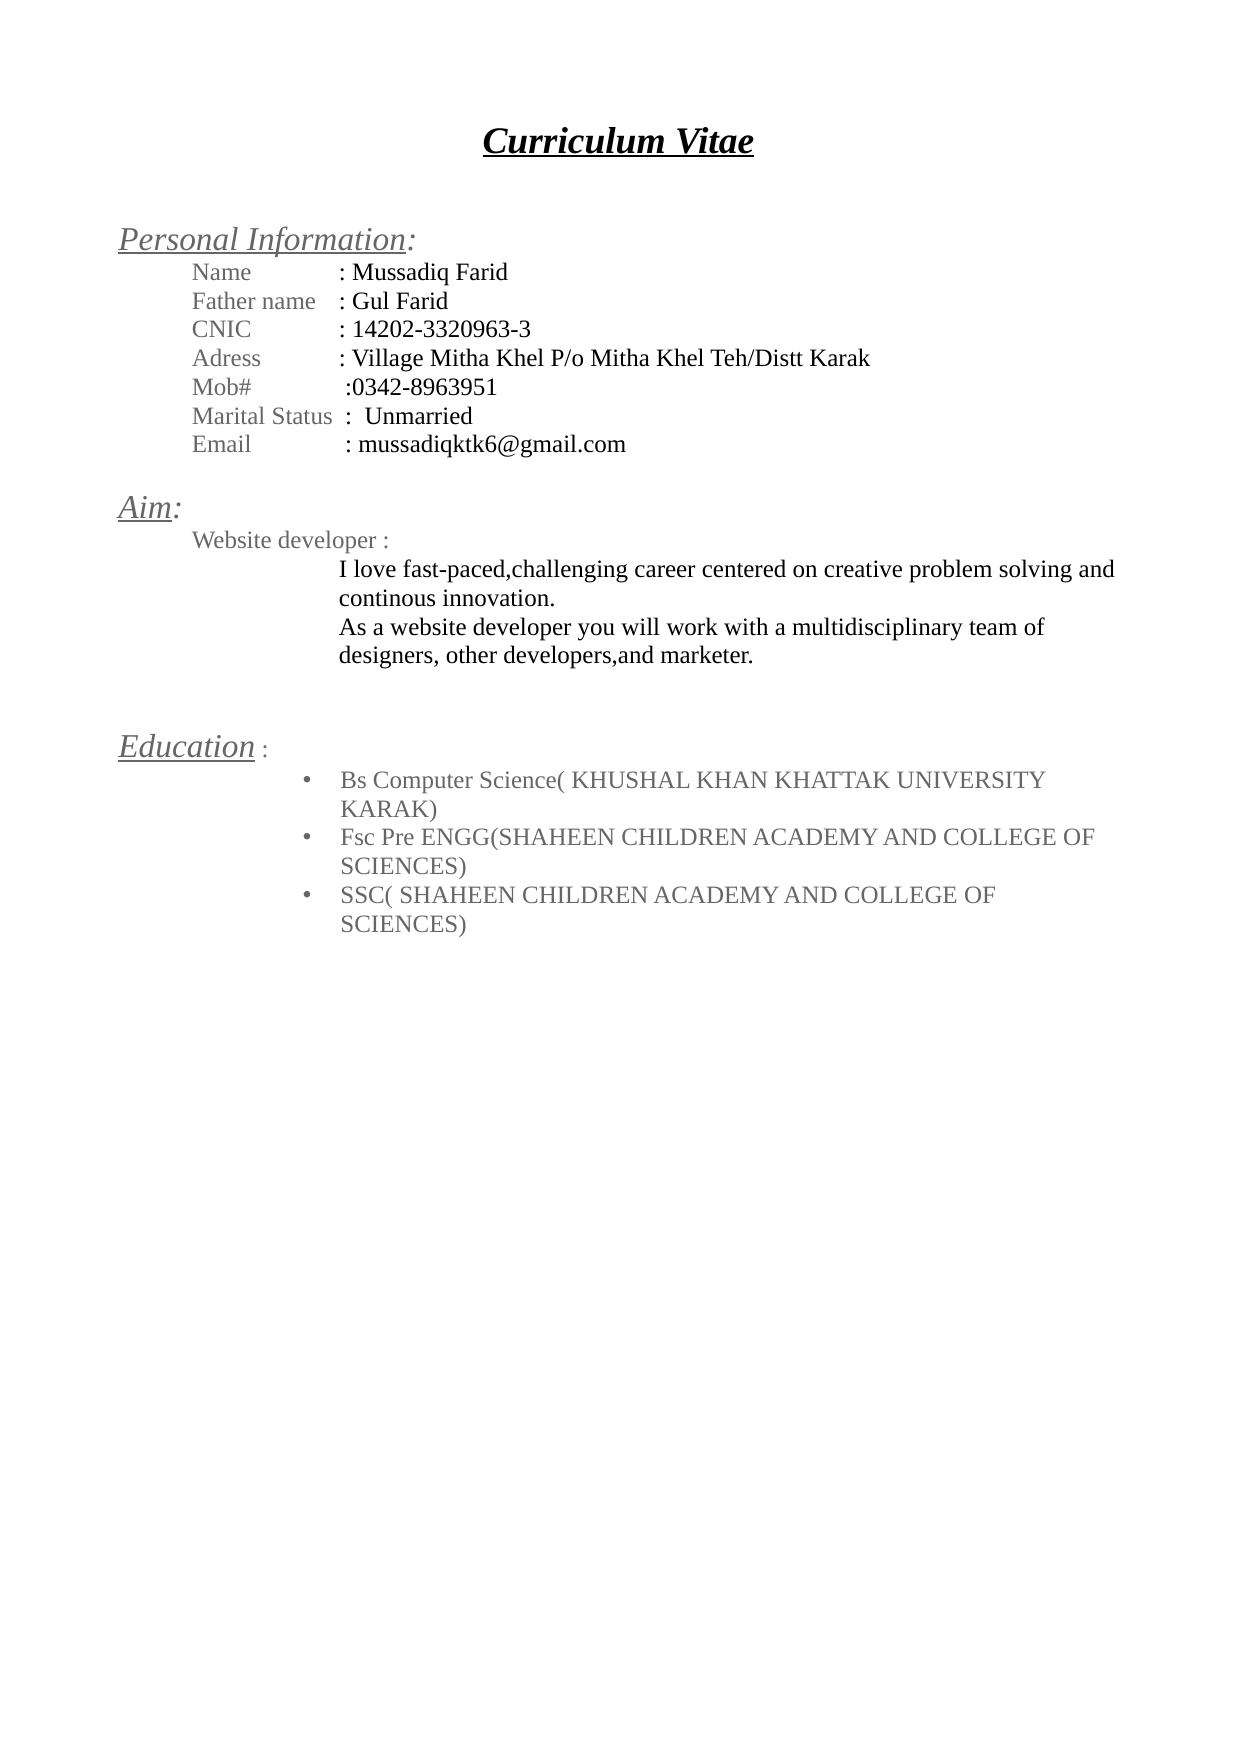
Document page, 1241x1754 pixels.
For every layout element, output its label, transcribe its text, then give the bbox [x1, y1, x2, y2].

text Marital Status : Unmarried [118, 401, 1122, 429]
text Adress : Village Mitha Khel P/o Mitha Khel Teh/Distt Karak [118, 343, 1122, 372]
text CNIC : 14202-3320963-3 [118, 314, 1122, 343]
text Education : [118, 727, 1122, 765]
text As a website developer you will work with a multidisciplinary team of designers, other developers,and marketer. [118, 612, 1122, 669]
text Website developer : [118, 525, 1122, 554]
list Fsc Pre ENGG(SHAHEEN CHILDREN ACADEMY AND COLLEGE OF SCIENCES) [303, 822, 1122, 880]
text Aim: [118, 487, 1122, 525]
text Personal Information: [118, 219, 1122, 257]
text I love fast-paced,challenging career centered on creative problem solving and continous innovation. [118, 554, 1122, 612]
list Bs Computer Science( KHUSHAL KHAN KHATTAK UNIVERSITY KARAK) [303, 765, 1122, 822]
text Name : Mussadiq Farid [118, 257, 1122, 286]
text Email : mussadiqktk6@gmail.com [118, 429, 1122, 458]
text Mob# :0342-8963951 [118, 372, 1122, 401]
text Father name : Gul Farid [118, 286, 1122, 314]
text Curriculum Vitae [118, 118, 1122, 161]
list SSC( SHAHEEN CHILDREN ACADEMY AND COLLEGE OF SCIENCES) [303, 880, 1122, 937]
